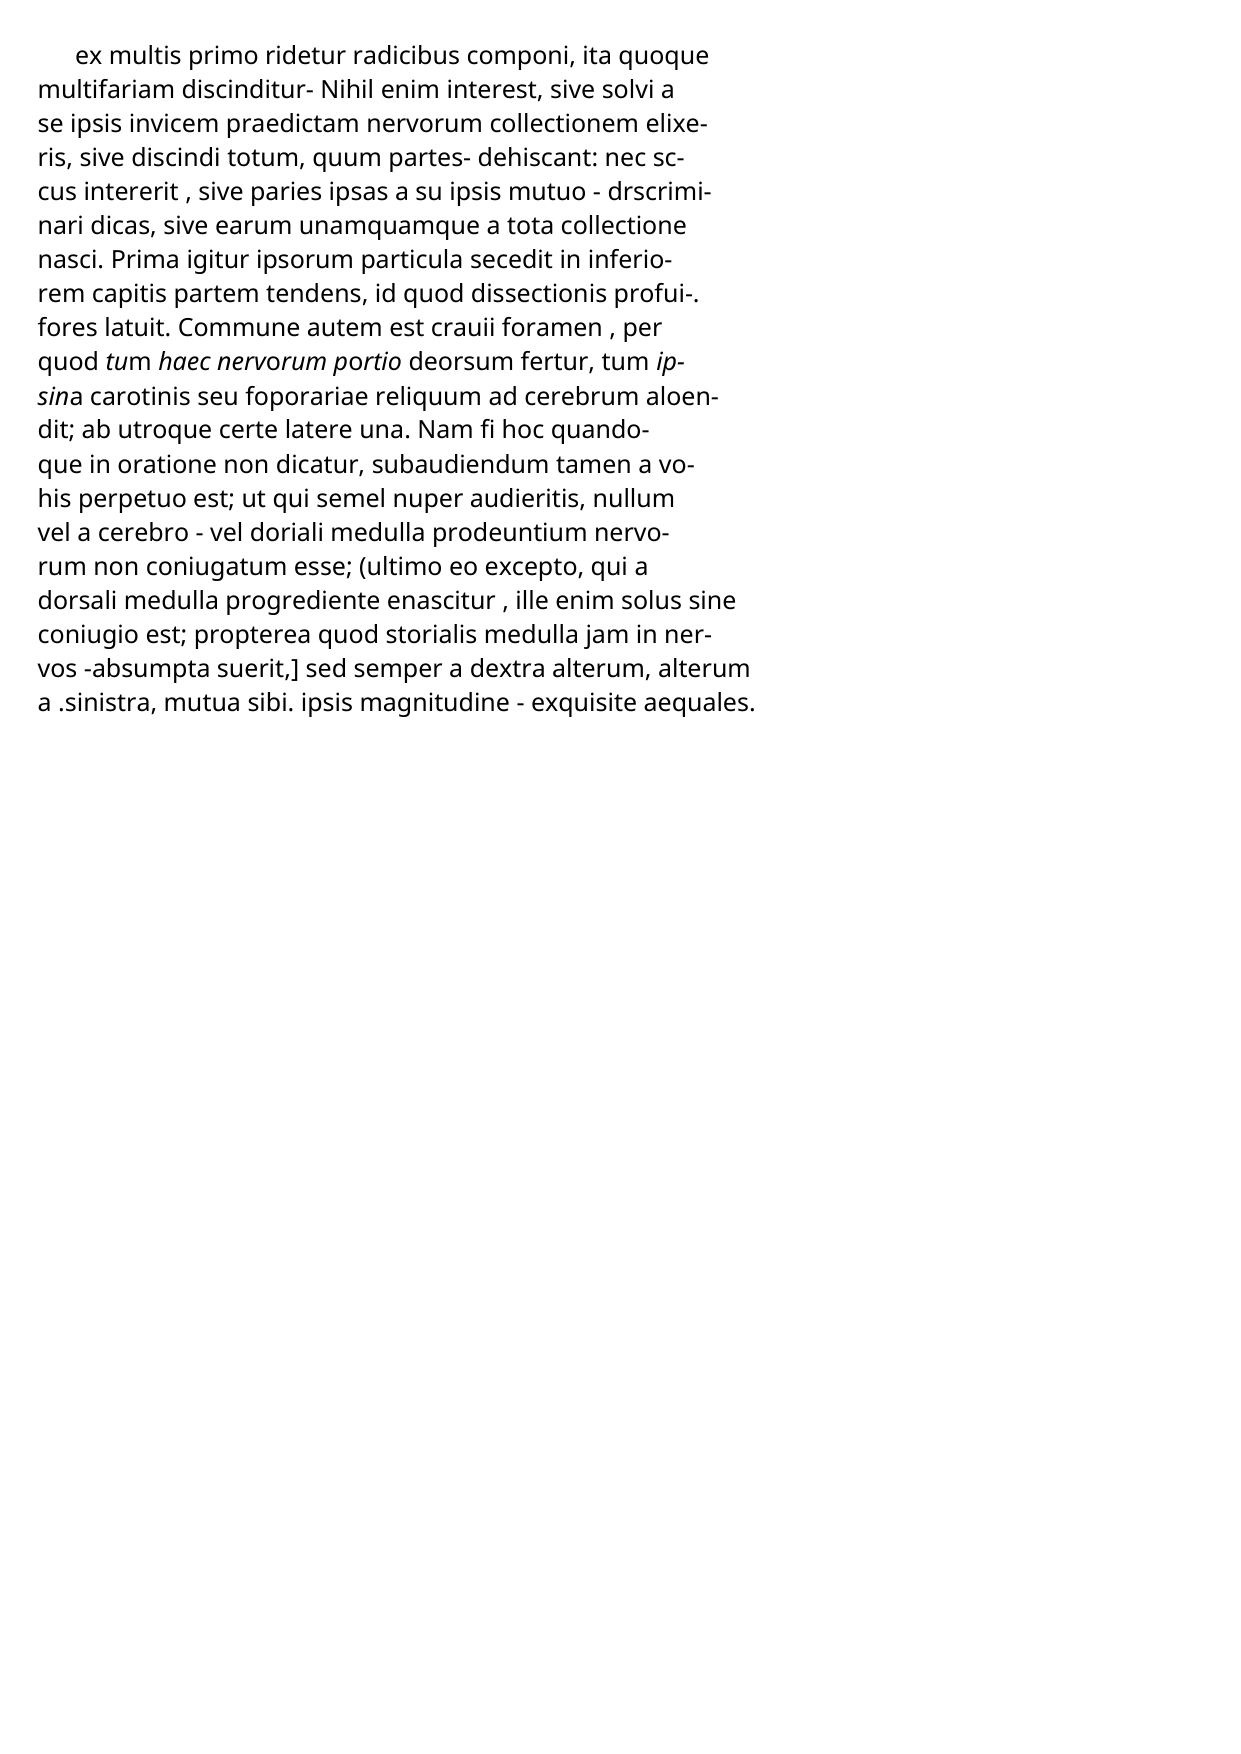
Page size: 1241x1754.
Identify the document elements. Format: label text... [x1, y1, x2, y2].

text ex multis primo ridetur radicibus componi, ita quoque multifariam discinditur- Nihil enim interest, sive solvi a se ipsis invicem praedictam nervorum collectionem elixe- ris, sive discindi totum, quum partes- dehiscant: nec sc- cus intererit , sive paries ipsas a su ipsis mutuo - drscrimi- nari dicas, sive earum unamquamque a tota collectione nasci. Prima igitur ipsorum particula secedit in inferio- rem capitis partem tendens, id quod dissectionis profui-. fores latuit. Commune autem est crauii foramen , per quod tum haec nervorum portio deorsum fertur, tum ip- sina carotinis seu foporariae reliquum ad cerebrum aloen- dit; ab utroque certe latere una. Nam fi hoc quando- que in oratione non dicatur, subaudiendum tamen a vo- his perpetuo est; ut qui semel nuper audieritis, nullum vel a cerebro - vel doriali medulla prodeuntium nervo- rum non coniugatum esse; (ultimo eo excepto, qui a dorsali medulla progrediente enascitur , ille enim solus sine coniugio est; propterea quod storialis medulla jam in ner- vos -absumpta suerit,] sed semper a dextra alterum, alterum a .sinistra, mutua sibi. ipsis magnitudine - exquisite aequales. [37, 37, 1203, 719]
